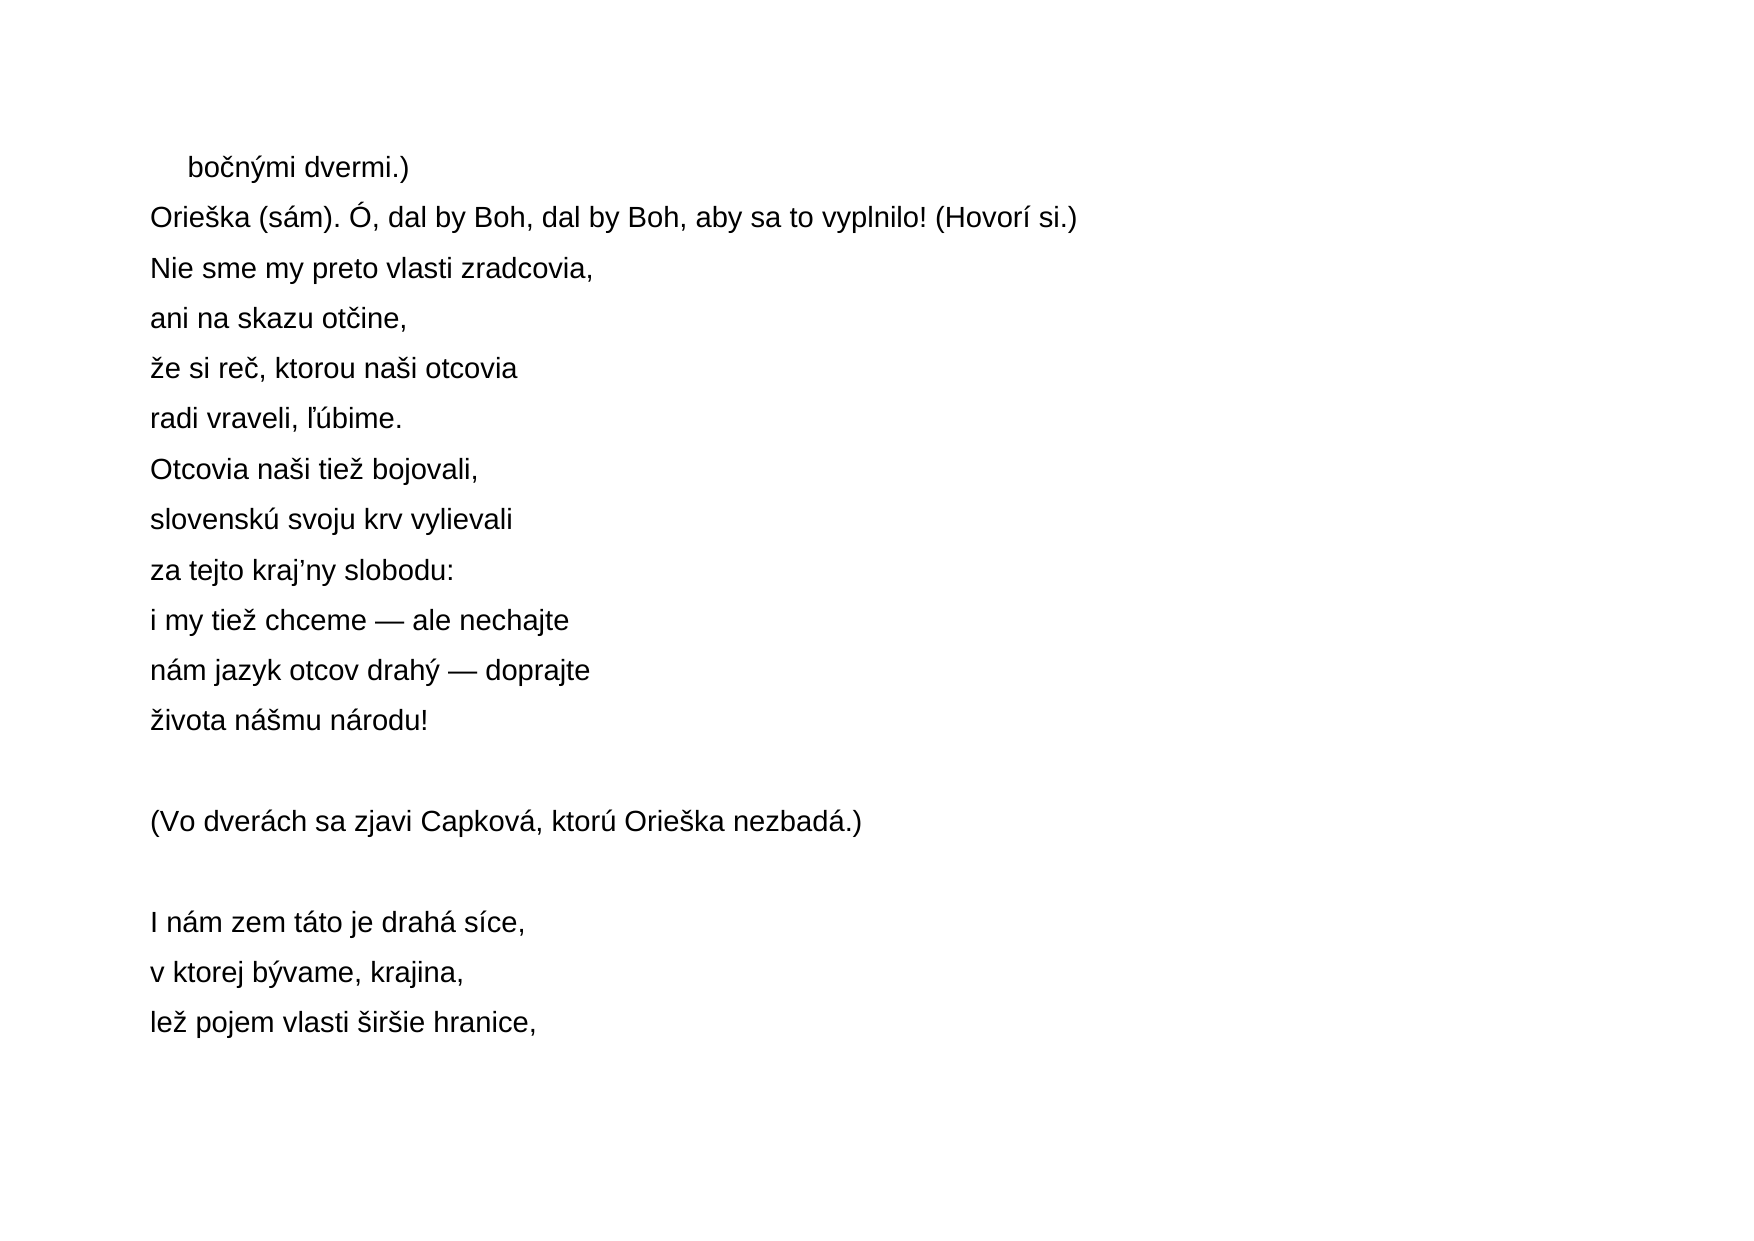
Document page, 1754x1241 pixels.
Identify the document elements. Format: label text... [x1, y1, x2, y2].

text lež pojem vlasti širšie hranice, [150, 1005, 1243, 1039]
text Nie sme my preto vlasti zradcovia, [150, 251, 1243, 284]
text slovenskú svoju krv vylievali [150, 502, 1243, 536]
text nám jazyk otcov drahý — doprajte [150, 653, 1243, 687]
text života nášmu národu! [150, 703, 1243, 737]
text Orieška (sám). Ó, dal by Boh, dal by Boh, aby sa to vyplnilo! (Hovorí si.) [150, 200, 1243, 234]
text (Vo dverách sa zjavi Capková, ktorú Orieška nezbadá.) [150, 804, 1243, 838]
text I nám zem táto je drahá síce, [150, 905, 1243, 938]
text za tejto kraj’ny slobodu: [150, 552, 1243, 586]
text radi vraveli, ľúbime. [150, 402, 1243, 435]
text v ktorej bývame, krajina, [150, 955, 1243, 988]
text bočnými dvermi.) [150, 150, 1243, 183]
text Otcovia naši tiež bojovali, [150, 452, 1243, 485]
text ani na skazu otčine, [150, 301, 1243, 334]
text i my tiež chceme — ale nechajte [150, 603, 1243, 636]
text že si reč, ktorou naši otcovia [150, 351, 1243, 385]
